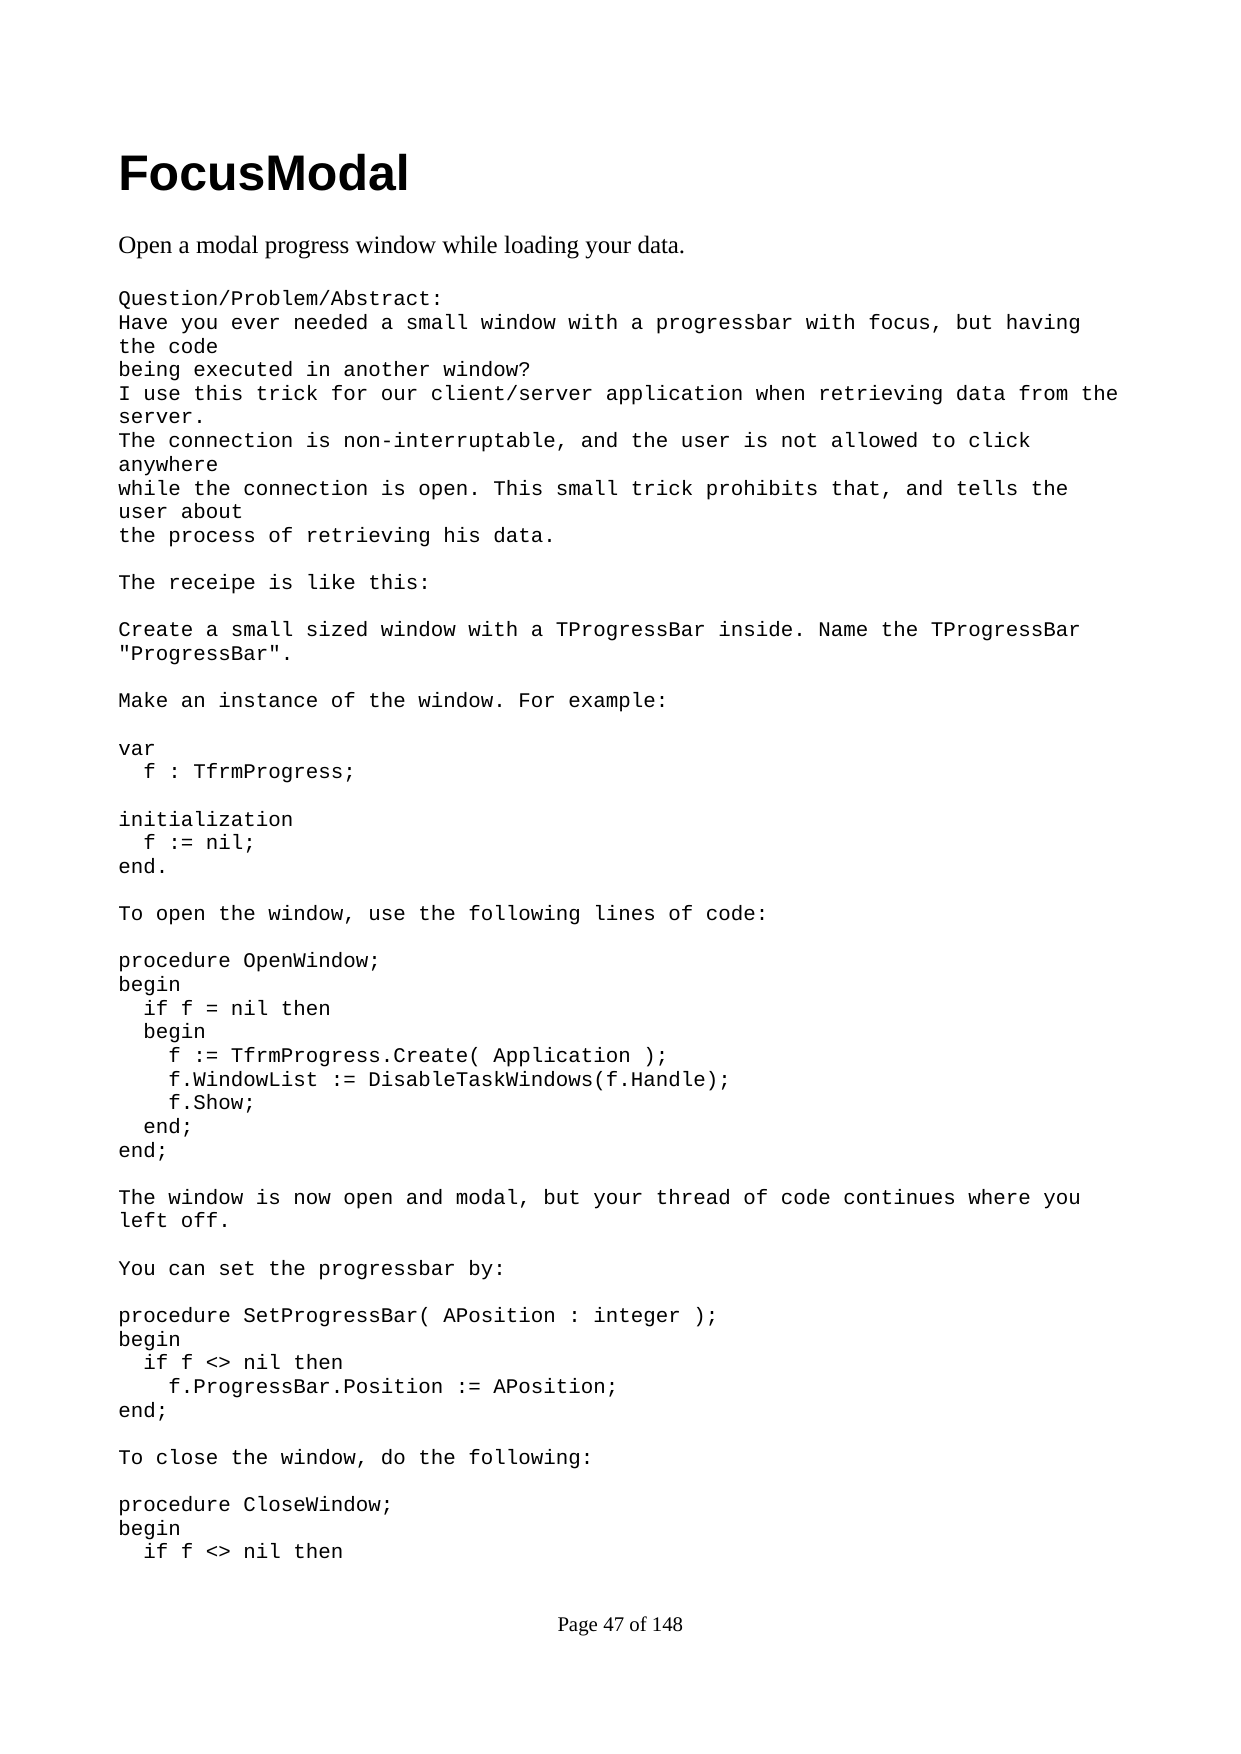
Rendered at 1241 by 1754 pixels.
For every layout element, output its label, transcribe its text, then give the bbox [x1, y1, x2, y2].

text Make an instance of the window. For example: [118, 690, 1122, 714]
text the process of retrieving his data. [118, 525, 1122, 548]
text initialization [118, 808, 1122, 832]
text begin [118, 1518, 1122, 1542]
text The receipe is like this: [118, 572, 1122, 596]
text The window is now open and modal, but your thread of code continues where you left off. [118, 1187, 1122, 1234]
text procedure SetProgressBar( APosition : integer ); [118, 1305, 1122, 1329]
text begin [118, 974, 1122, 998]
text Create a small sized window with a TProgressBar inside. Name the TProgressBar "ProgressBar". [118, 619, 1122, 667]
text I use this trick for our client/server application when retrieving data from the server. [118, 383, 1122, 430]
text end; [118, 1139, 1122, 1163]
text f.WindowList := DisableTaskWindows(f.Handle); [118, 1069, 1122, 1092]
text f := nil; [118, 832, 1122, 856]
text end; [118, 1116, 1122, 1139]
text if f <> nil then [118, 1352, 1122, 1376]
text f.Show; [118, 1092, 1122, 1116]
text procedure OpenWindow; [118, 950, 1122, 974]
text procedure CloseWindow; [118, 1494, 1122, 1518]
text begin [118, 1021, 1122, 1045]
text You can set the progressbar by: [118, 1258, 1122, 1281]
text To close the window, do the following: [118, 1447, 1122, 1471]
text begin [118, 1329, 1122, 1352]
text if f <> nil then [118, 1542, 1122, 1565]
subtitle FocusModal [118, 143, 1122, 201]
text being executed in another window? [118, 359, 1122, 383]
text end; [118, 1400, 1122, 1423]
text Question/Problem/Abstract: [118, 288, 1122, 312]
text if f = nil then [118, 998, 1122, 1021]
text f : TfrmProgress; [118, 761, 1122, 785]
text Open a modal progress window while loading your data. [118, 230, 1122, 259]
text while the connection is open. This small trick prohibits that, and tells the user about [118, 477, 1122, 525]
text var [118, 738, 1122, 761]
text To open the window, use the following lines of code: [118, 903, 1122, 927]
text The connection is non-interruptable, and the user is not allowed to click anywhere [118, 430, 1122, 477]
text f.ProgressBar.Position := APosition; [118, 1376, 1122, 1400]
text Have you ever needed a small window with a progressbar with focus, but having the code [118, 312, 1122, 359]
text end. [118, 856, 1122, 879]
text f := TfrmProgress.Create( Application ); [118, 1045, 1122, 1069]
